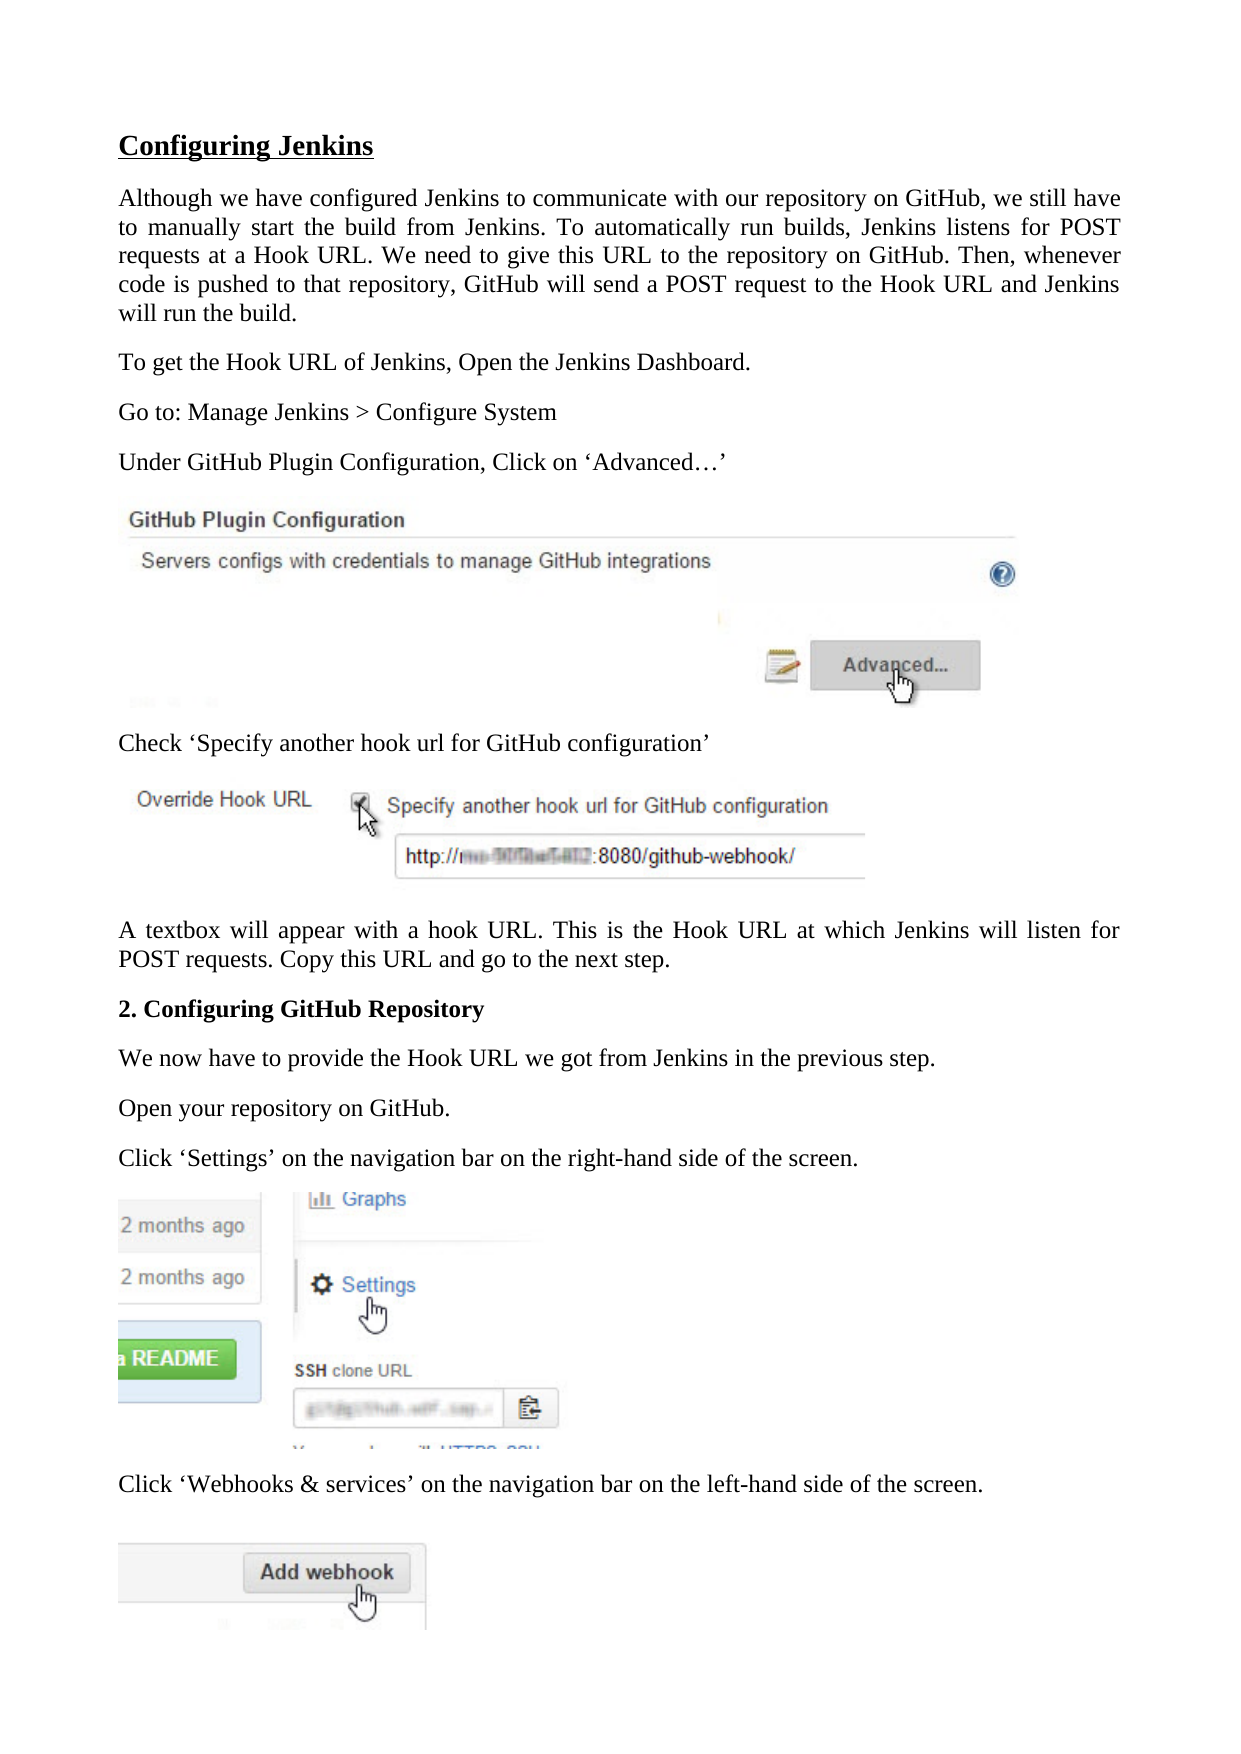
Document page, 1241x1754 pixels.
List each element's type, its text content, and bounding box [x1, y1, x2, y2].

text Go to: Manage Jenkins > Configure System [118, 397, 1122, 426]
text To get the Hook URL of Jenkins, Open the Jenkins Dashboard. [118, 347, 1122, 376]
text 2. Configuring GitHub Repository [118, 994, 1122, 1023]
text Click ‘Settings’ on the navigation bar on the right-hand side of the screen. [118, 1143, 1122, 1171]
text A textbox will appear with a hook URL. This is the Hook URL at which Jenkins will listen for POST requests. Copy this URL and go to the next step. [118, 916, 1122, 973]
text Check ‘Specify another hook url for GitHub configuration’ [118, 728, 1122, 757]
text We now have to provide the Hook URL we got from Jenkins in the previous step. [118, 1043, 1122, 1072]
text Configuring Jenkins [118, 128, 1122, 162]
text Open your repository on GitHub. [118, 1093, 1122, 1122]
text Although we have configured Jenkins to communicate with our repository on GitHub, we still have to manually start the build from Jenkins. To automatically run builds, Jenkins listens for POST requests at a Hook URL. We need to give this URL to the repository on GitHub. Then, whenever code is pushed to that repository, GitHub will send a POST request to the Hook URL and Jenkins will run the build. [118, 183, 1122, 327]
text Click ‘Webhooks & services’ on the navigation bar on the left-hand side of the screen. [118, 1469, 1122, 1498]
text Under GitHub Plugin Configuration, Click on ‘Advanced…’ [118, 447, 1122, 475]
